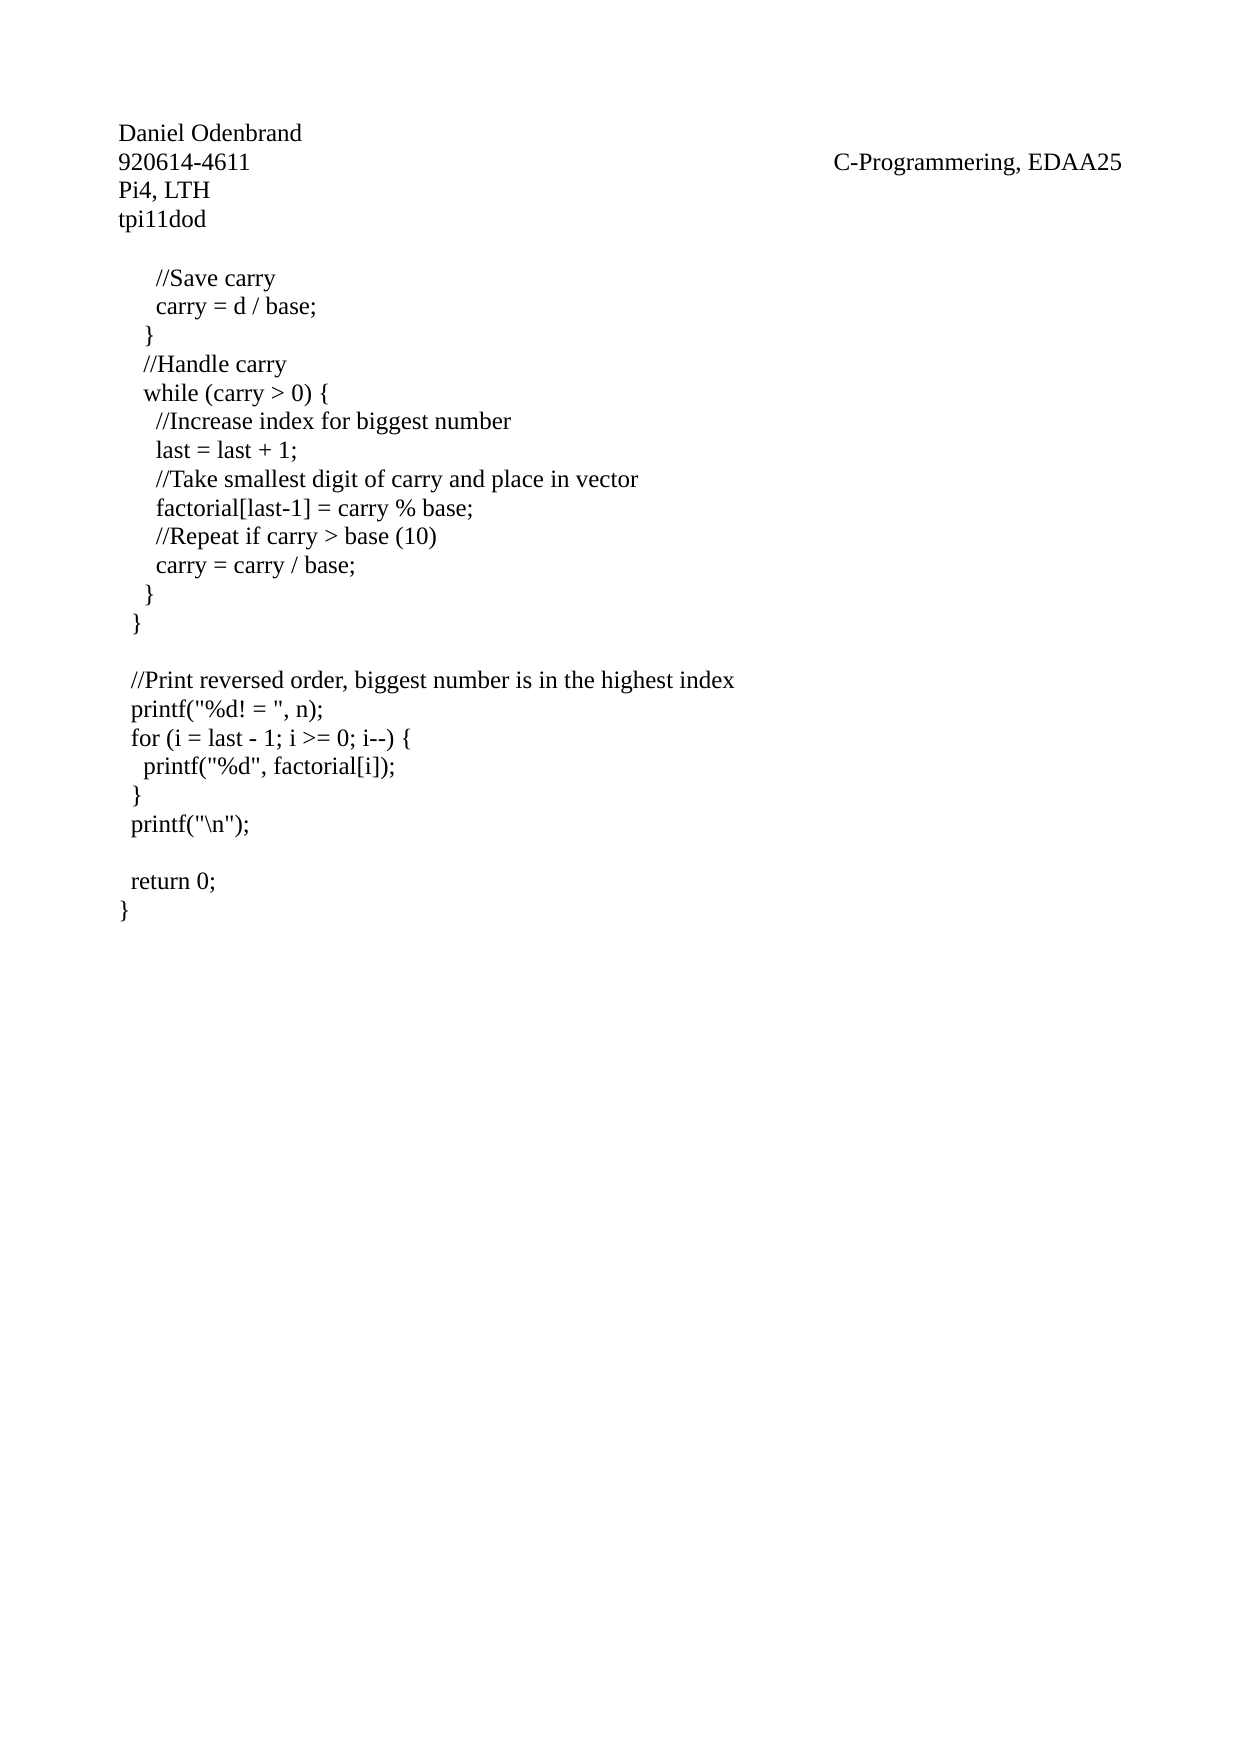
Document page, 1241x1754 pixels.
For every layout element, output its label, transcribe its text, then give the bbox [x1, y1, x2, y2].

text printf("%d", factorial[i]); [118, 751, 1122, 780]
text //Take smallest digit of carry and place in vector [118, 464, 1122, 493]
text carry = carry / base; [118, 550, 1122, 579]
text factorial[last-1] = carry % base; [118, 493, 1122, 521]
text } [118, 579, 1122, 608]
text } [118, 780, 1122, 809]
text //Save carry [118, 263, 1122, 291]
text last = last + 1; [118, 435, 1122, 464]
text //Handle carry [118, 349, 1122, 378]
text //Print reversed order, biggest number is in the highest index [118, 665, 1122, 694]
text while (carry > 0) { [118, 378, 1122, 406]
text for (i = last - 1; i >= 0; i--) { [118, 723, 1122, 751]
text printf("%d! = ", n); [118, 694, 1122, 723]
text printf("\n"); [118, 809, 1122, 838]
text carry = d / base; [118, 291, 1122, 320]
text return 0; [118, 866, 1122, 895]
text //Increase index for biggest number [118, 406, 1122, 435]
text } [118, 895, 1122, 924]
text } [118, 320, 1122, 349]
text //Repeat if carry > base (10) [118, 521, 1122, 550]
text } [118, 608, 1122, 636]
